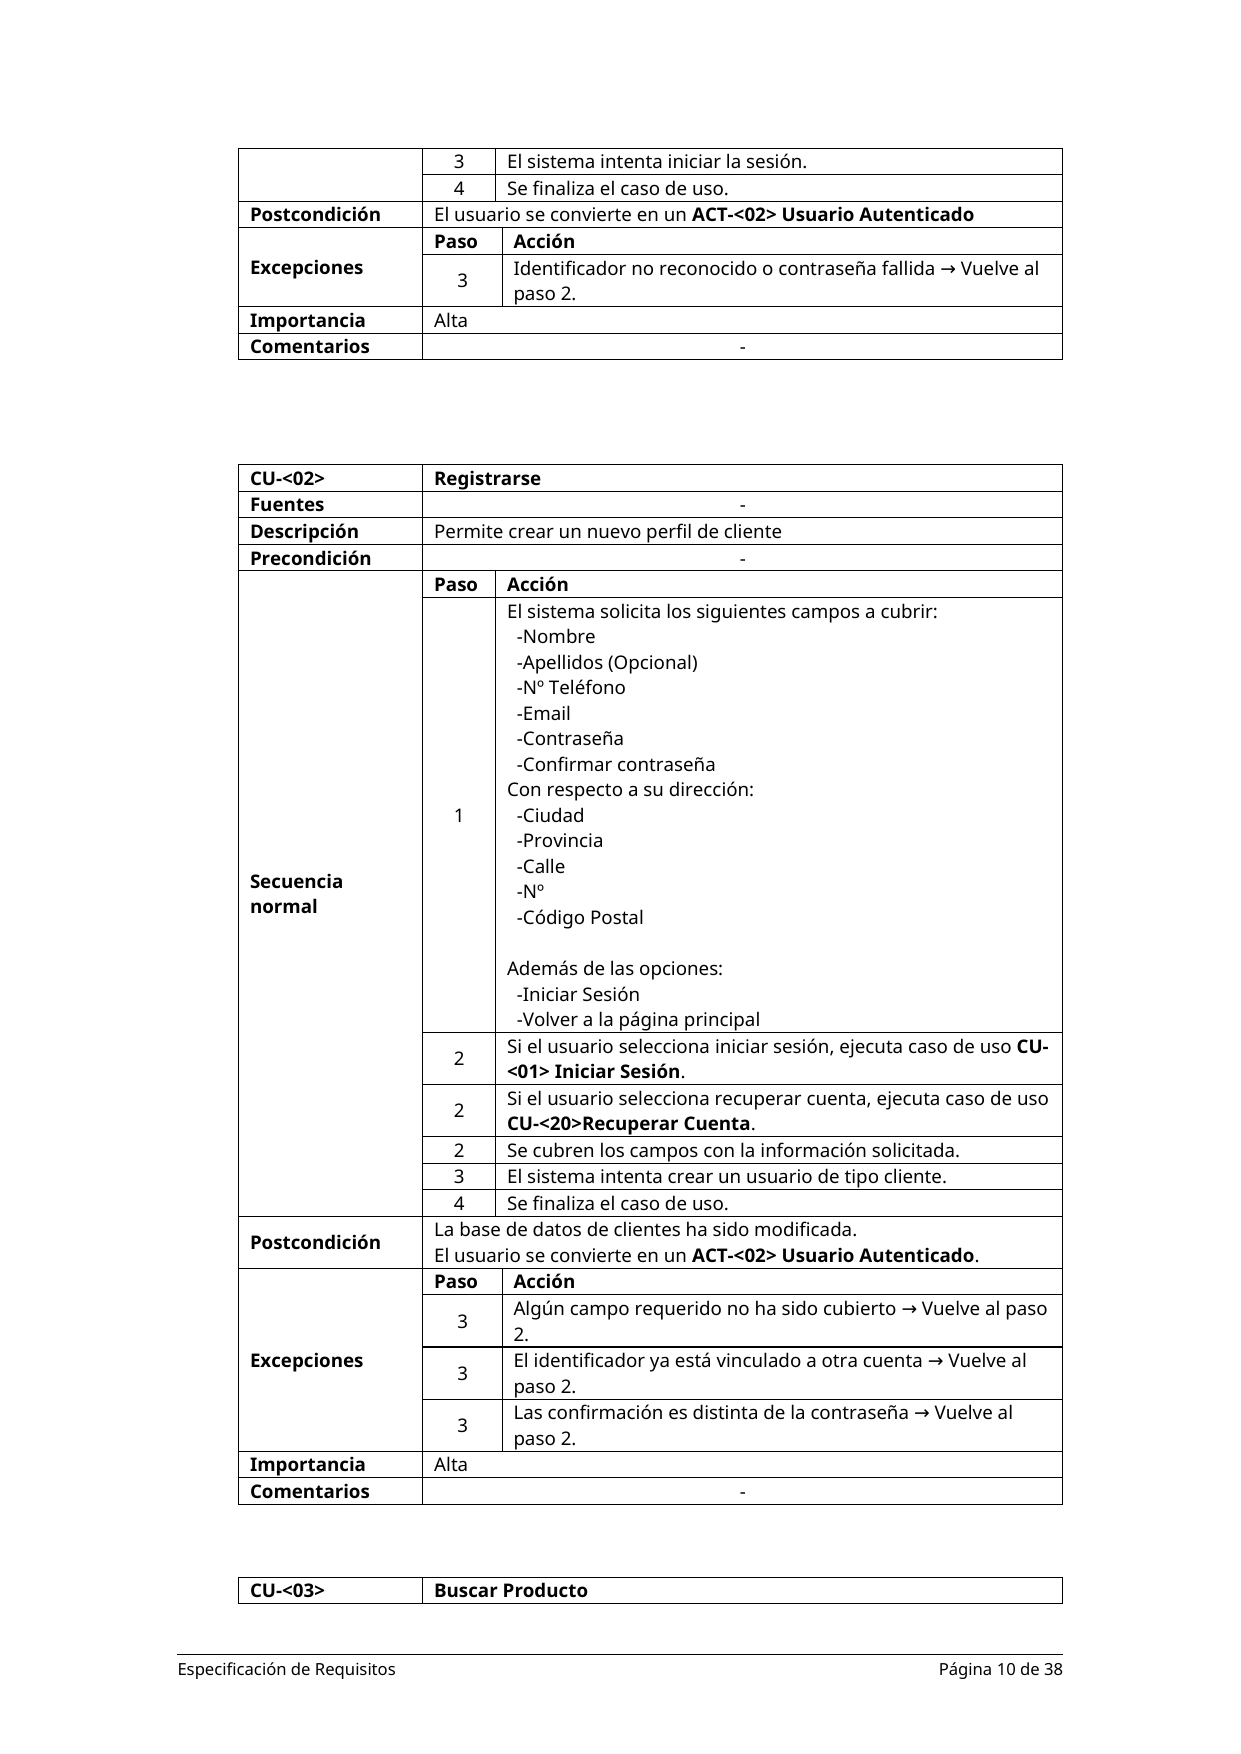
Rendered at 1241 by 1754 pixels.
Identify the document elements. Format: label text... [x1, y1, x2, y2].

table_cell Acción [496, 571, 1062, 597]
table_cell 2 [423, 1085, 495, 1136]
table_cell El sistema solicita los siguientes campos a cubrir: -Nombre -Apellidos (Opcional) -Nº Teléfono -Email -Contraseña -Confirmar contraseña Con respecto a su dirección: -Ciudad -Provincia -Calle -Nº -Código Postal Además de las opciones: -Iniciar Sesión -Volver a la página principal [496, 598, 1062, 1032]
table_header CU-<02> [239, 465, 422, 491]
table_cell 3 [423, 255, 502, 306]
table_cell Secuencia normal [239, 571, 422, 1216]
table_cell 3 [423, 1164, 495, 1189]
table_cell Importancia [239, 307, 422, 332]
table_cell Excepciones [239, 228, 422, 306]
table_cell 3 [423, 1295, 502, 1346]
table_cell Acción [503, 228, 1062, 254]
table_cell Permite crear un nuevo perfil de cliente [423, 518, 1062, 544]
table_cell Fuentes [239, 492, 422, 517]
table_cell 2 [423, 1137, 495, 1163]
table_cell La base de datos de clientes ha sido modificada. El usuario se convierte en un ACT-<02> Usuario Autenticado. [423, 1217, 1062, 1268]
table_cell - [423, 545, 1062, 570]
table_cell Si el usuario selecciona iniciar sesión, ejecuta caso de uso CU-<01> Iniciar Sesión. [496, 1033, 1062, 1084]
table_cell Alta [423, 1452, 1062, 1477]
table_cell Algún campo requerido no ha sido cubierto → Vuelve al paso 2. [503, 1295, 1062, 1346]
table_header Buscar Producto [423, 1578, 1062, 1603]
table_cell Se cubren los campos con la información solicitada. [496, 1137, 1062, 1163]
table_cell El sistema intenta iniciar la sesión. [496, 149, 1062, 174]
table_cell Las confirmación es distinta de la contraseña → Vuelve al paso 2. [503, 1400, 1062, 1451]
table_cell Excepciones [239, 1269, 422, 1451]
table_cell Se finaliza el caso de uso. [496, 1190, 1062, 1216]
table_cell 4 [423, 1190, 495, 1216]
table_cell 2 [423, 1033, 495, 1084]
table_cell Precondición [239, 545, 422, 570]
table_cell Paso [423, 571, 495, 597]
table_cell 3 [423, 1400, 502, 1451]
table_cell 1 [423, 598, 495, 1032]
table_cell 4 [423, 175, 495, 201]
table_cell Paso [423, 228, 502, 254]
table_cell Comentarios [239, 334, 422, 359]
table_cell Importancia [239, 1452, 422, 1477]
table_cell Identificador no reconocido o contraseña fallida → Vuelve al paso 2. [503, 255, 1062, 306]
table_cell Se finaliza el caso de uso. [496, 175, 1062, 201]
table_cell Postcondición [239, 202, 422, 227]
table_cell - [423, 334, 1062, 359]
table_cell El sistema intenta crear un usuario de tipo cliente. [496, 1164, 1062, 1189]
table_cell Acción [503, 1269, 1062, 1294]
table_cell Comentarios [239, 1478, 422, 1504]
table_cell Descripción [239, 518, 422, 544]
table_cell Paso [423, 1269, 502, 1294]
table_cell Si el usuario selecciona recuperar cuenta, ejecuta caso de uso CU-<20>Recuperar Cuenta. [496, 1085, 1062, 1136]
table_cell 3 [423, 149, 495, 174]
table_cell El usuario se convierte en un ACT-<02> Usuario Autenticado [423, 202, 1062, 227]
table_cell 3 [423, 1348, 502, 1398]
table_cell Alta [423, 307, 1062, 332]
table_header CU-<03> [239, 1578, 422, 1603]
table_cell - [423, 492, 1062, 517]
table_cell - [423, 1478, 1062, 1504]
table_header Registrarse [423, 465, 1062, 491]
table_cell El identificador ya está vinculado a otra cuenta → Vuelve al paso 2. [503, 1348, 1062, 1398]
table_cell Postcondición [239, 1217, 422, 1268]
